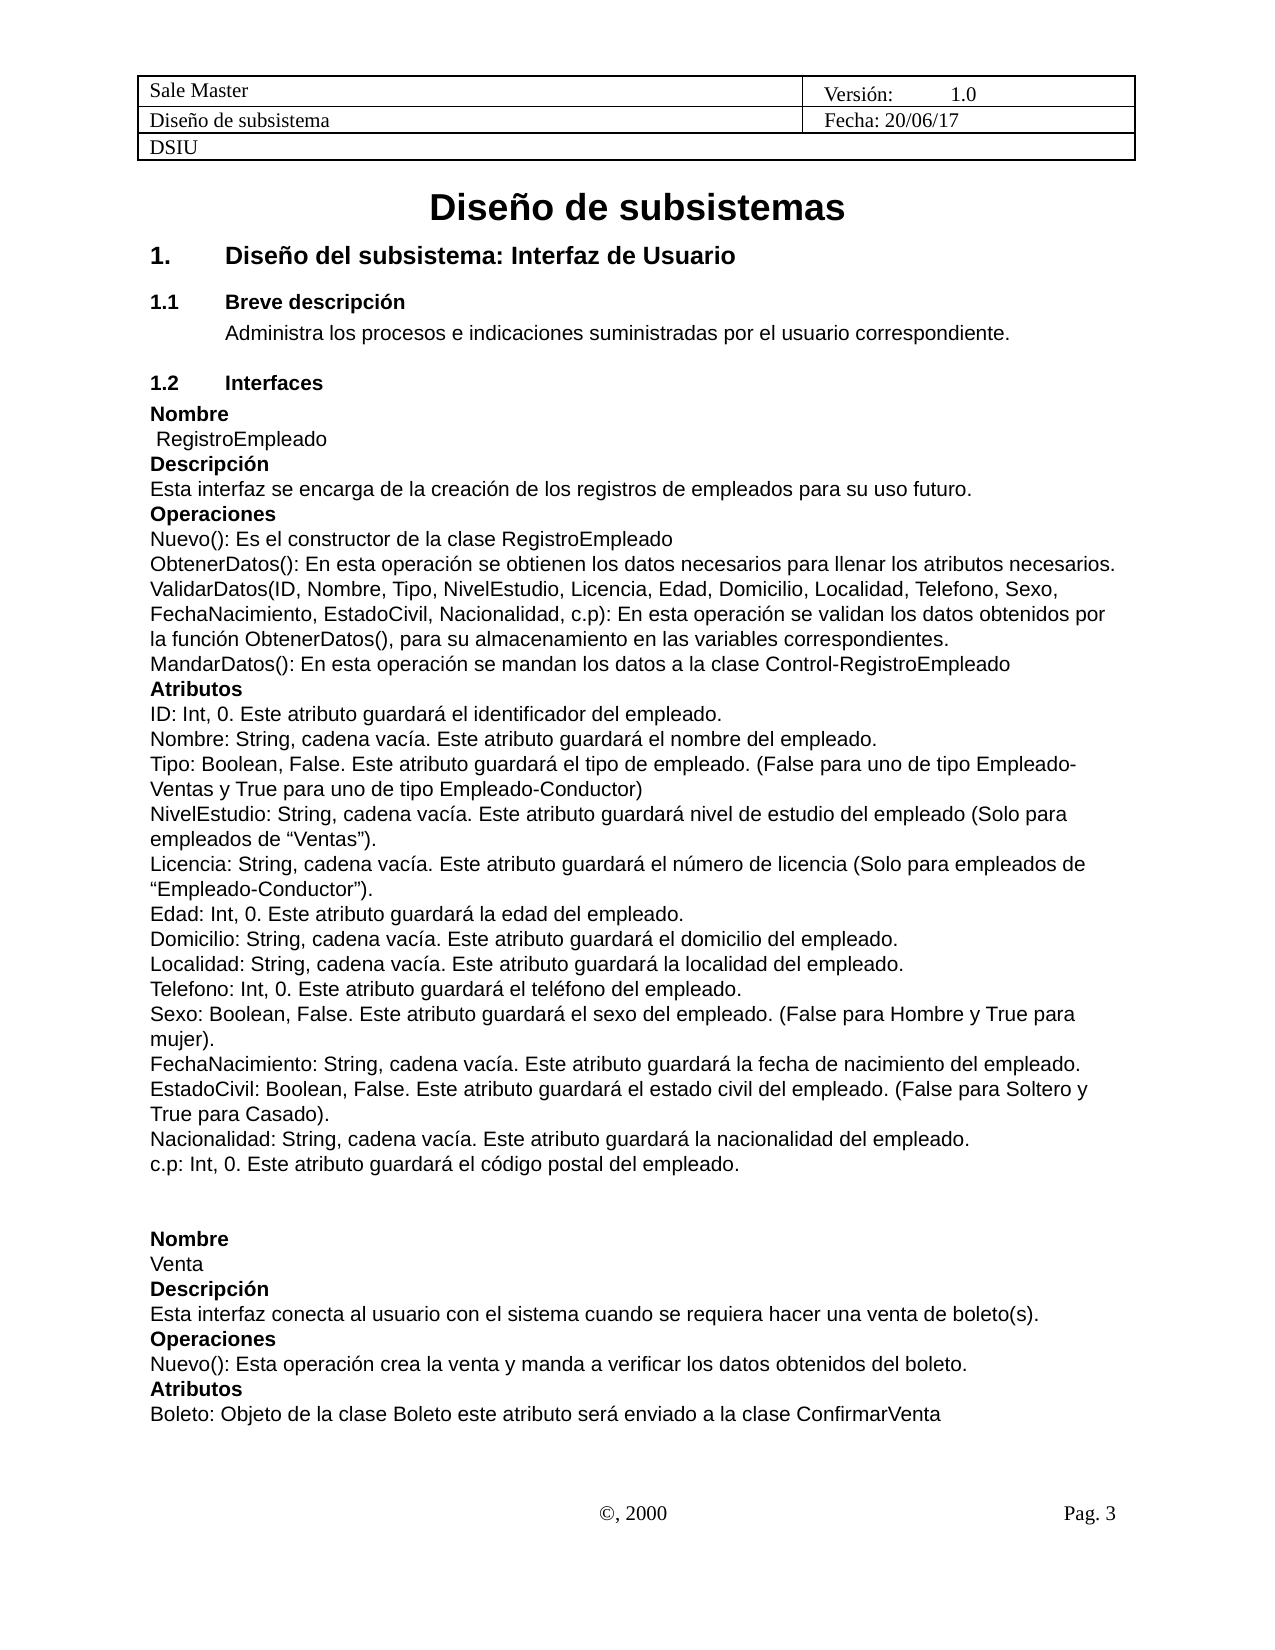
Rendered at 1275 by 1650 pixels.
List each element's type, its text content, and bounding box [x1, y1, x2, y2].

text EstadoCivil: Boolean, False. Este atributo guardará el estado civil del empleado. (False para Soltero y True para Casado). [150, 1076, 1125, 1126]
subtitle Breve descripción [150, 288, 1125, 313]
text Nuevo(): Es el constructor de la clase RegistroEmpleado [150, 526, 1125, 551]
text Nacionalidad: String, cadena vacía. Este atributo guardará la nacionalidad del empleado. [150, 1126, 1125, 1151]
text Localidad: String, cadena vacía. Este atributo guardará la localidad del empleado. [150, 951, 1125, 976]
text RegistroEmpleado [150, 426, 1125, 451]
text Venta [150, 1251, 1125, 1276]
text MandarDatos(): En esta operación se mandan los datos a la clase Control-RegistroEmpleado [150, 651, 1125, 676]
text Nombre [150, 401, 1125, 426]
text Nombre [150, 1226, 1125, 1251]
subtitle Diseño del subsistema: Interfaz de Usuario [150, 241, 1125, 270]
text ID: Int, 0. Este atributo guardará el identificador del empleado. [150, 701, 1125, 726]
text Descripción [150, 451, 1125, 476]
text NivelEstudio: String, cadena vacía. Este atributo guardará nivel de estudio del empleado (Solo para [150, 801, 1125, 826]
text Edad: Int, 0. Este atributo guardará la edad del empleado. [150, 901, 1125, 926]
text c.p: Int, 0. Este atributo guardará el código postal del empleado. [150, 1151, 1125, 1176]
text empleados de “Ventas”). [150, 826, 1125, 851]
text “Empleado-Conductor”). [150, 876, 1125, 901]
text Operaciones [150, 1326, 1125, 1351]
text Sexo: Boolean, False. Este atributo guardará el sexo del empleado. (False para Hombre y True para mujer). [150, 1001, 1125, 1051]
text ValidarDatos(ID, Nombre, Tipo, NivelEstudio, Licencia, Edad, Domicilio, Localidad, Telefono, Sexo, [150, 576, 1125, 601]
text Atributos [150, 676, 1125, 701]
text Domicilio: String, cadena vacía. Este atributo guardará el domicilio del empleado. [150, 926, 1125, 951]
text FechaNacimiento: String, cadena vacía. Este atributo guardará la fecha de nacimiento del empleado. [150, 1051, 1125, 1076]
text Descripción [150, 1276, 1125, 1301]
text Boleto: Objeto de la clase Boleto este atributo será enviado a la clase ConfirmarVenta [150, 1401, 1125, 1426]
text Nombre: String, cadena vacía. Este atributo guardará el nombre del empleado. [150, 726, 1125, 751]
text Nuevo(): Esta operación crea la venta y manda a verificar los datos obtenidos del boleto. [150, 1351, 1125, 1376]
text FechaNacimiento, EstadoCivil, Nacionalidad, c.p): En esta operación se validan los datos obtenidos por la función ObtenerDatos(), para su almacenamiento en las variables correspondientes. [150, 601, 1125, 651]
text Esta interfaz conecta al usuario con el sistema cuando se requiera hacer una venta de boleto(s). [150, 1301, 1125, 1326]
text Operaciones [150, 501, 1125, 526]
text Licencia: String, cadena vacía. Este atributo guardará el número de licencia (Solo para empleados de [150, 851, 1125, 876]
subtitle Interfaces [150, 370, 1125, 395]
text Telefono: Int, 0. Este atributo guardará el teléfono del empleado. [150, 976, 1125, 1001]
text Tipo: Boolean, False. Este atributo guardará el tipo de empleado. (False para uno de tipo Empleado-Ventas y True para uno de tipo Empleado-Conductor) [150, 751, 1125, 801]
text Atributos [150, 1376, 1125, 1401]
text Esta interfaz se encarga de la creación de los registros de empleados para su uso futuro. [150, 476, 1125, 501]
text Administra los procesos e indicaciones suministradas por el usuario correspondiente. [225, 320, 1125, 345]
text ObtenerDatos(): En esta operación se obtienen los datos necesarios para llenar los atributos necesarios. [150, 551, 1125, 576]
subtitle Diseño de subsistemas [150, 185, 1125, 228]
